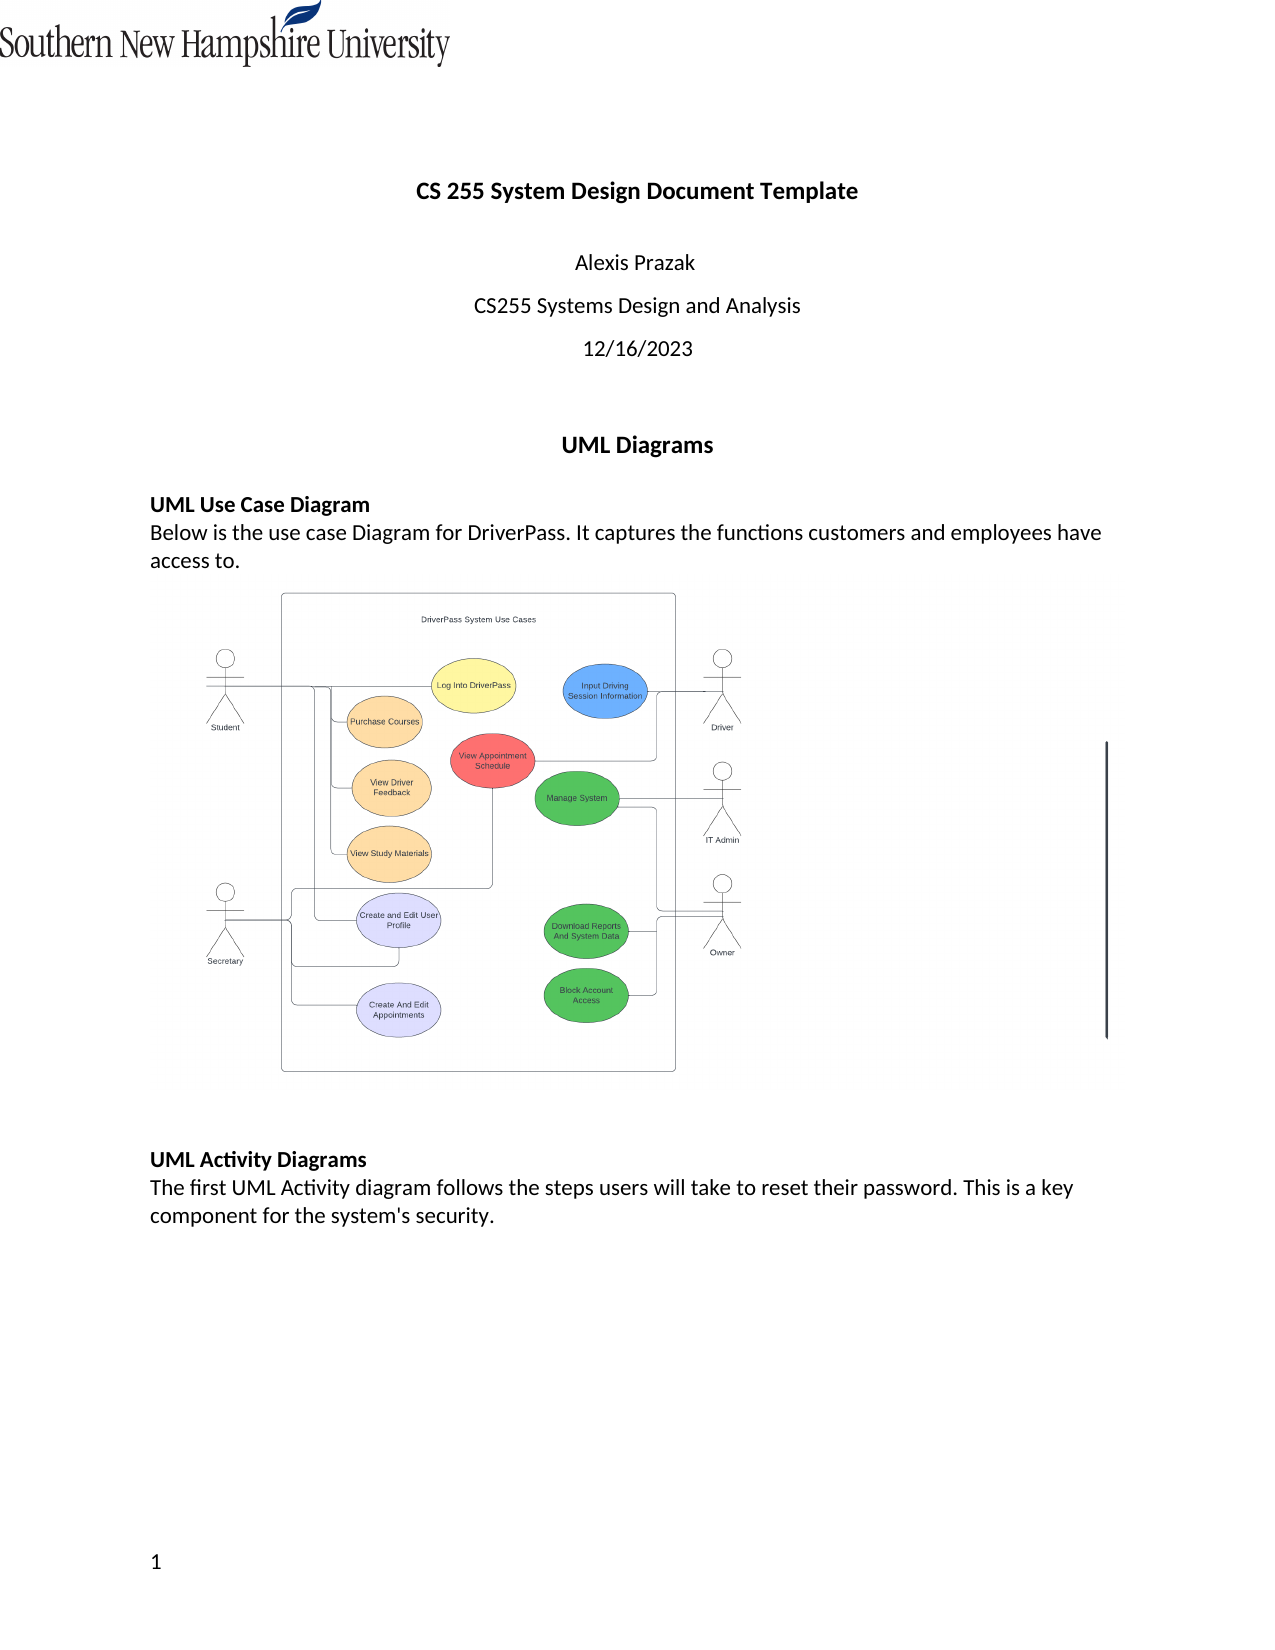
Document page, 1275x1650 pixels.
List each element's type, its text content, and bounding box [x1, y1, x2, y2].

text 12/16/2023 [150, 334, 1125, 362]
text The first UML Activity diagram follows the steps users will take to reset their password. This is a key component for the system's security. [150, 1173, 1125, 1229]
subtitle UML Diagrams [150, 429, 1125, 460]
picture [150, 574, 1125, 1090]
subtitle UML Use Case Diagram [150, 490, 1125, 518]
subtitle CS 255 System Design Document Template [150, 175, 1125, 206]
picture [0, 0, 450, 67]
subtitle UML Activity Diagrams [150, 1146, 1125, 1173]
text Below is the use case Diagram for DriverPass. It captures the functions customers and employees have access to. [150, 518, 1125, 574]
text Alexis Prazak [150, 248, 1125, 276]
text CS255 Systems Design and Analysis [150, 291, 1125, 319]
